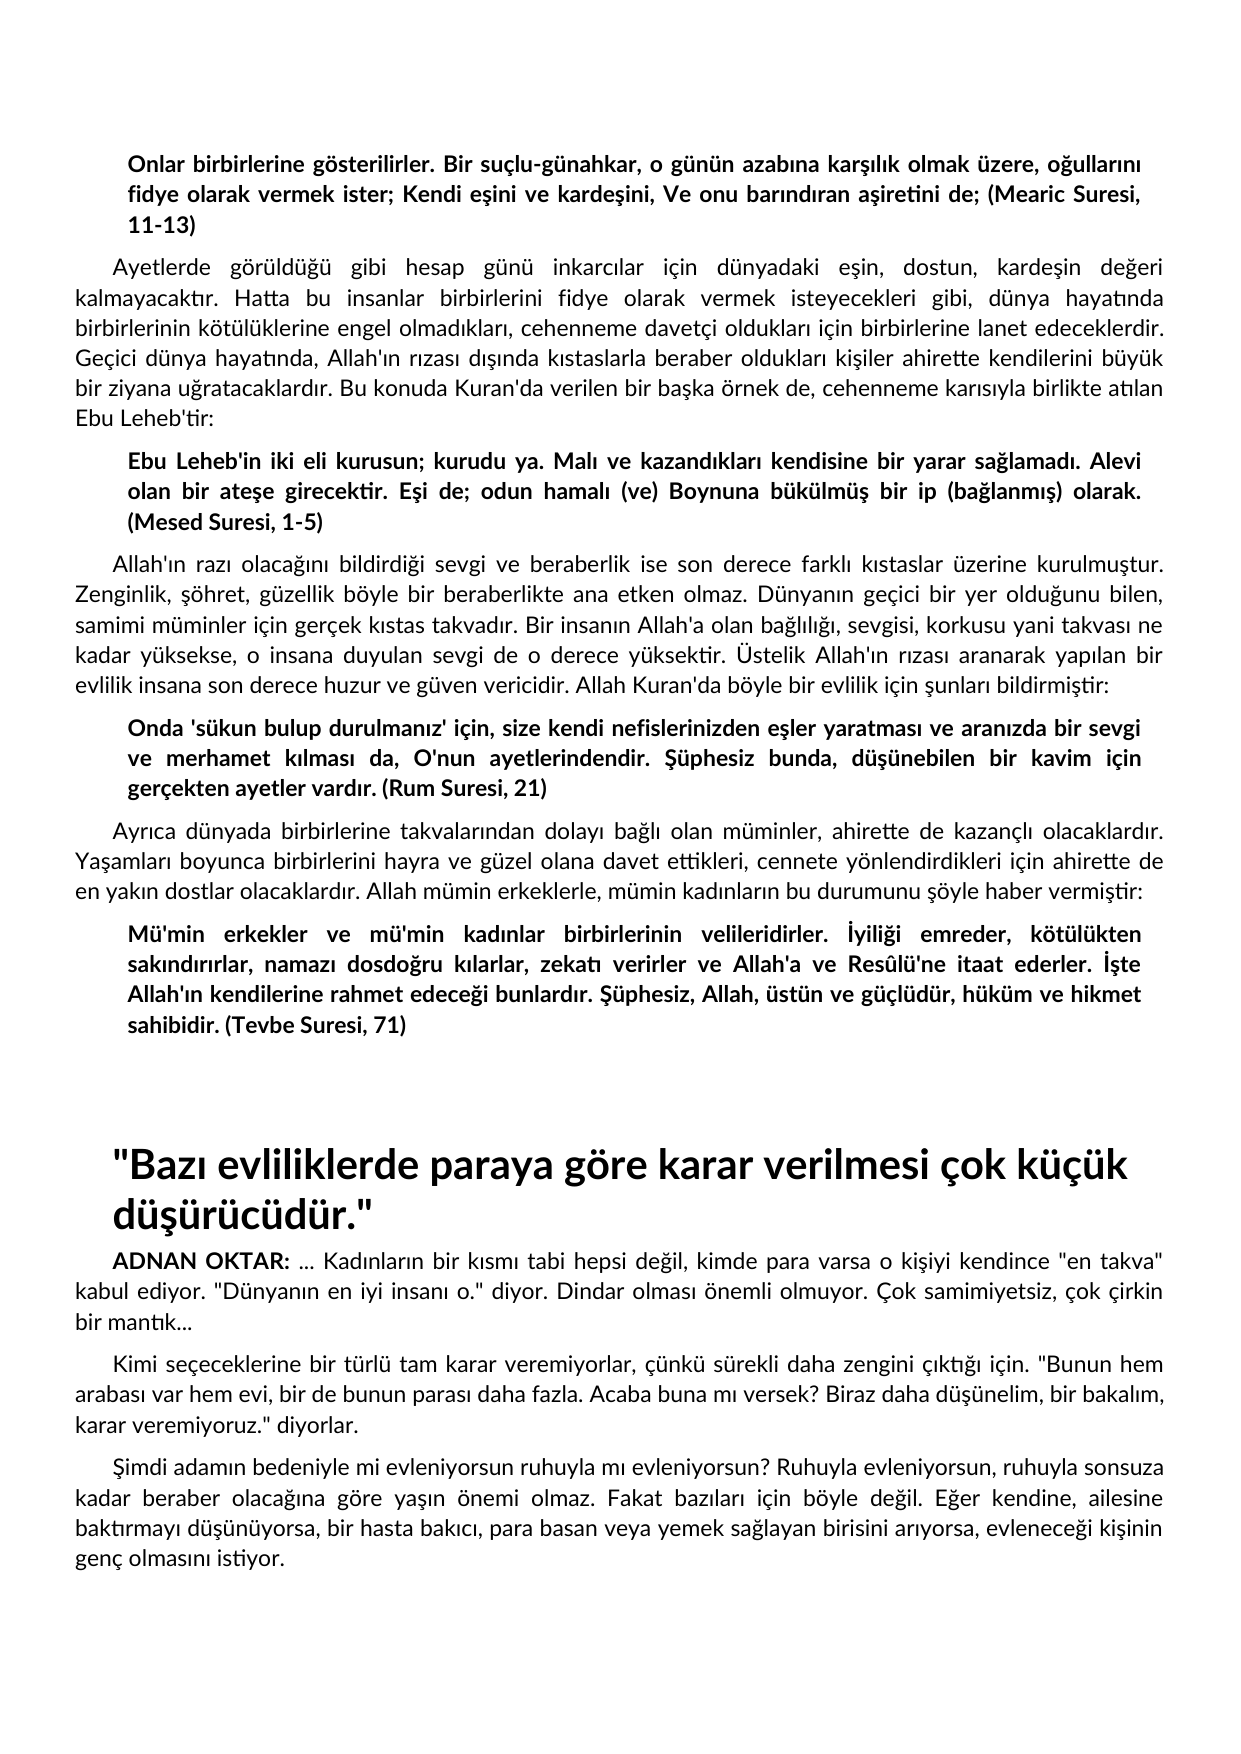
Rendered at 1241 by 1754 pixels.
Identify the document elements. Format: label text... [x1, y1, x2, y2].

text Ebu Leheb'in iki eli kurusun; kurudu ya. Malı ve kazandıkları kendisine bir yarar sağlamadı. Alevi olan bir ateşe girecektir. Eşi de; odun hamalı (ve) Boynuna bükülmüş bir ip (bağlanmış) olarak. (Mesed Suresi, 1-5) [127, 447, 1143, 535]
text Onlar birbirlerine gösterilirler. Bir suçlu-günahkar, o günün azabına karşılık olmak üzere, oğullarını fidye olarak vermek ister; Kendi eşini ve kardeşini, Ve onu barındıran aşiretini de; (Mearic Suresi, 11-13) [127, 150, 1143, 238]
text Ayetlerde görüldüğü gibi hesap günü inkarcılar için dünyadaki eşin, dostun, kardeşin değeri kalmayacaktır. Hatta bu insanlar birbirlerini fidye olarak vermek isteyecekleri gibi, dünya hayatında birbirlerinin kötülüklerine engel olmadıkları, cehenneme davetçi oldukları için birbirlerine lanet edeceklerdir. Geçici dünya hayatında, Allah'ın rızası dışında kıstaslarla beraber oldukları kişiler ahirette kendilerini büyük bir ziyana uğratacaklardır. Bu konuda Kuran'da verilen bir başka örnek de, cehenneme karısıyla birlikte atılan Ebu Leheb'tir: [75, 253, 1165, 432]
text Mü'min erkekler ve mü'min kadınlar birbirlerinin velileridirler. İyiliği emreder, kötülükten sakındırırlar, namazı dosdoğru kılarlar, zekatı verirler ve Allah'a ve Resûlü'ne itaat ederler. İşte Allah'ın kendilerine rahmet edeceği bunlardır. Şüphesiz, Allah, üstün ve güçlüdür, hüküm ve hikmet sahibidir. (Tevbe Suresi, 71) [127, 920, 1143, 1038]
subtitle "Bazı evliliklerde paraya göre karar verilmesi çok küçük düşürücüdür." [112, 1138, 1165, 1238]
text Allah'ın razı olacağını bildirdiği sevgi ve beraberlik ise son derece farklı kıstaslar üzerine kurulmuştur. Zenginlik, şöhret, güzellik böyle bir beraberlikte ana etken olmaz. Dünyanın geçici bir yer olduğunu bilen, samimi müminler için gerçek kıstas takvadır. Bir insanın Allah'a olan bağlılığı, sevgisi, korkusu yani takvası ne kadar yüksekse, o insana duyulan sevgi de o derece yüksektir. Üstelik Allah'ın rızası aranarak yapılan bir evlilik insana son derece huzur ve güven vericidir. Allah Kuran'da böyle bir evlilik için şunları bildirmiştir: [75, 550, 1165, 698]
text Şimdi adamın bedeniyle mi evleniyorsun ruhuyla mı evleniyorsun? Ruhuyla evleniyorsun, ruhuyla sonsuza kadar beraber olacağına göre yaşın önemi olmaz. Fakat bazıları için böyle değil. Eğer kendine, ailesine baktırmayı düşünüyorsa, bir hasta bakıcı, para basan veya yemek sağlayan birisini arıyorsa, evleneceği kişinin genç olmasını istiyor. [75, 1453, 1165, 1571]
text ADNAN OKTAR: ... Kadınların bir kısmı tabi hepsi değil, kimde para varsa o kişiyi kendince "en takva" kabul ediyor. "Dünyanın en iyi insanı o." diyor. Dindar olması önemli olmuyor. Çok samimiyetsiz, çok çirkin bir mantık... [75, 1247, 1165, 1335]
text Onda 'sükun bulup durulmanız' için, size kendi nefislerinizden eşler yaratması ve aranızda bir sevgi ve merhamet kılması da, O'nun ayetlerindendir. Şüphesiz bunda, düşünebilen bir kavim için gerçekten ayetler vardır. (Rum Suresi, 21) [127, 713, 1143, 801]
text Ayrıca dünyada birbirlerine takvalarından dolayı bağlı olan müminler, ahirette de kazançlı olacaklardır. Yaşamları boyunca birbirlerini hayra ve güzel olana davet ettikleri, cennete yönlendirdikleri için ahirette de en yakın dostlar olacaklardır. Allah mümin erkeklerle, mümin kadınların bu durumunu şöyle haber vermiştir: [75, 817, 1165, 904]
text Kimi seçeceklerine bir türlü tam karar veremiyorlar, çünkü sürekli daha zengini çıktığı için. "Bunun hem arabası var hem evi, bir de bunun parası daha fazla. Acaba buna mı versek? Biraz daha düşünelim, bir bakalım, karar veremiyoruz." diyorlar. [75, 1350, 1165, 1438]
